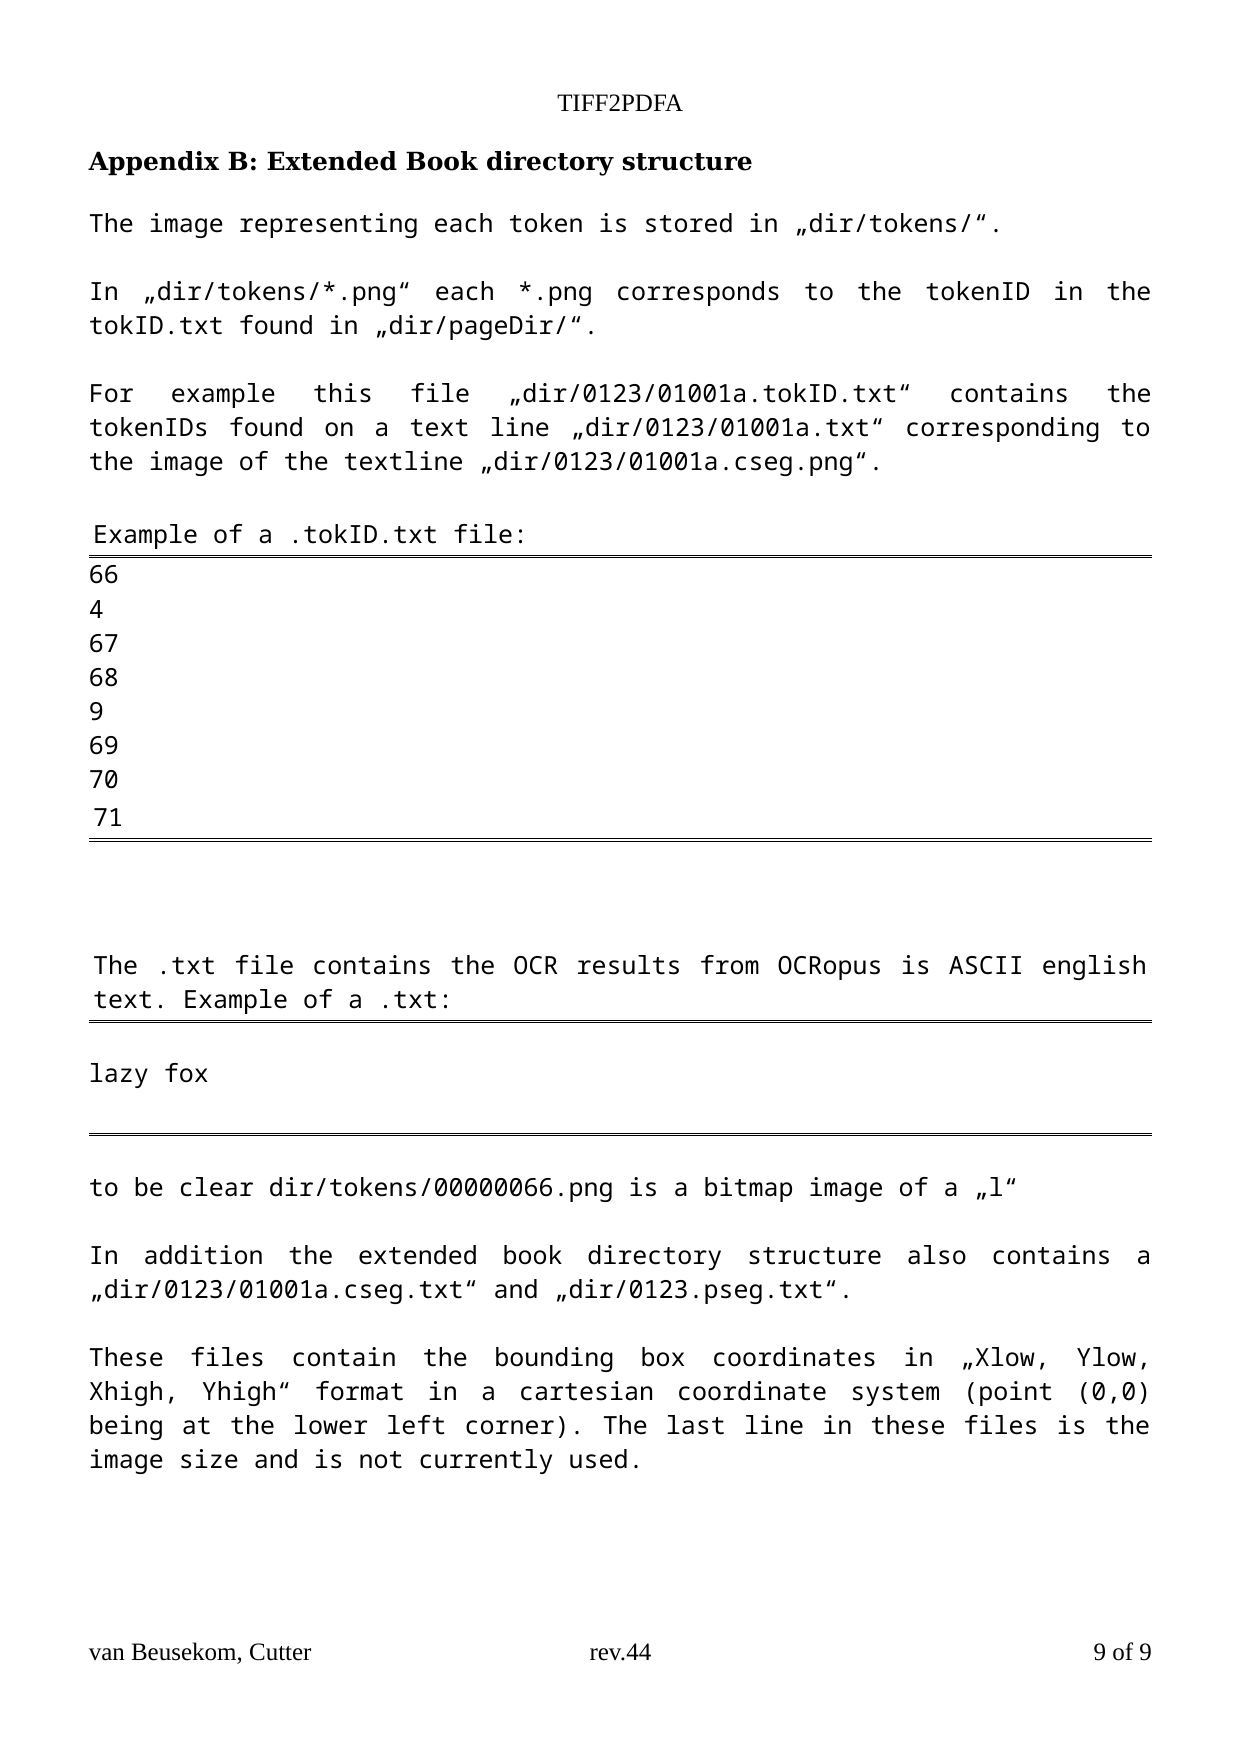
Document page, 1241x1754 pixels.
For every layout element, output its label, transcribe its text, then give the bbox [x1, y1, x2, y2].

text These files contain the bounding box coordinates in „Xlow, Ylow, Xhigh, Yhigh“ format in a cartesian coordinate system (point (0,0) being at the lower left corner). The last line in these files is the image size and is not currently used. [88, 1340, 1152, 1476]
text 69 [88, 727, 1152, 762]
text For example this file „dir/0123/01001a.tokID.txt“ contains the tokenIDs found on a text line „dir/0123/01001a.txt“ corresponding to the image of the textline „dir/0123/01001a.cseg.png“. [88, 376, 1152, 478]
text 68 [88, 659, 1152, 693]
text Appendix B: Extended Book directory structure [88, 147, 1152, 176]
text 71 [88, 796, 1152, 841]
text to be clear dir/tokens/00000066.png is a bitmap image of a „l“ [88, 1169, 1152, 1203]
text 9 [88, 693, 1152, 727]
text 70 [88, 762, 1152, 796]
text In addition the extended book directory structure also contains a „dir/0123/01001a.cseg.txt“ and „dir/0123.pseg.txt“. [88, 1237, 1152, 1306]
text The .txt file contains the OCR results from OCRopus is ASCII english text. Example of a .txt: [88, 943, 1152, 1022]
text Example of a .tokID.txt file: [88, 512, 1152, 557]
text In „dir/tokens/*.png“ each *.png corresponds to the tokenID in the tokID.txt found in „dir/pageDir/“. [88, 274, 1152, 342]
text lazy fox [88, 1056, 1152, 1090]
text 67 [88, 625, 1152, 659]
text 4 [88, 591, 1152, 625]
text The image representing each token is stored in „dir/tokens/“. [88, 206, 1152, 239]
text 66 [88, 557, 1152, 591]
